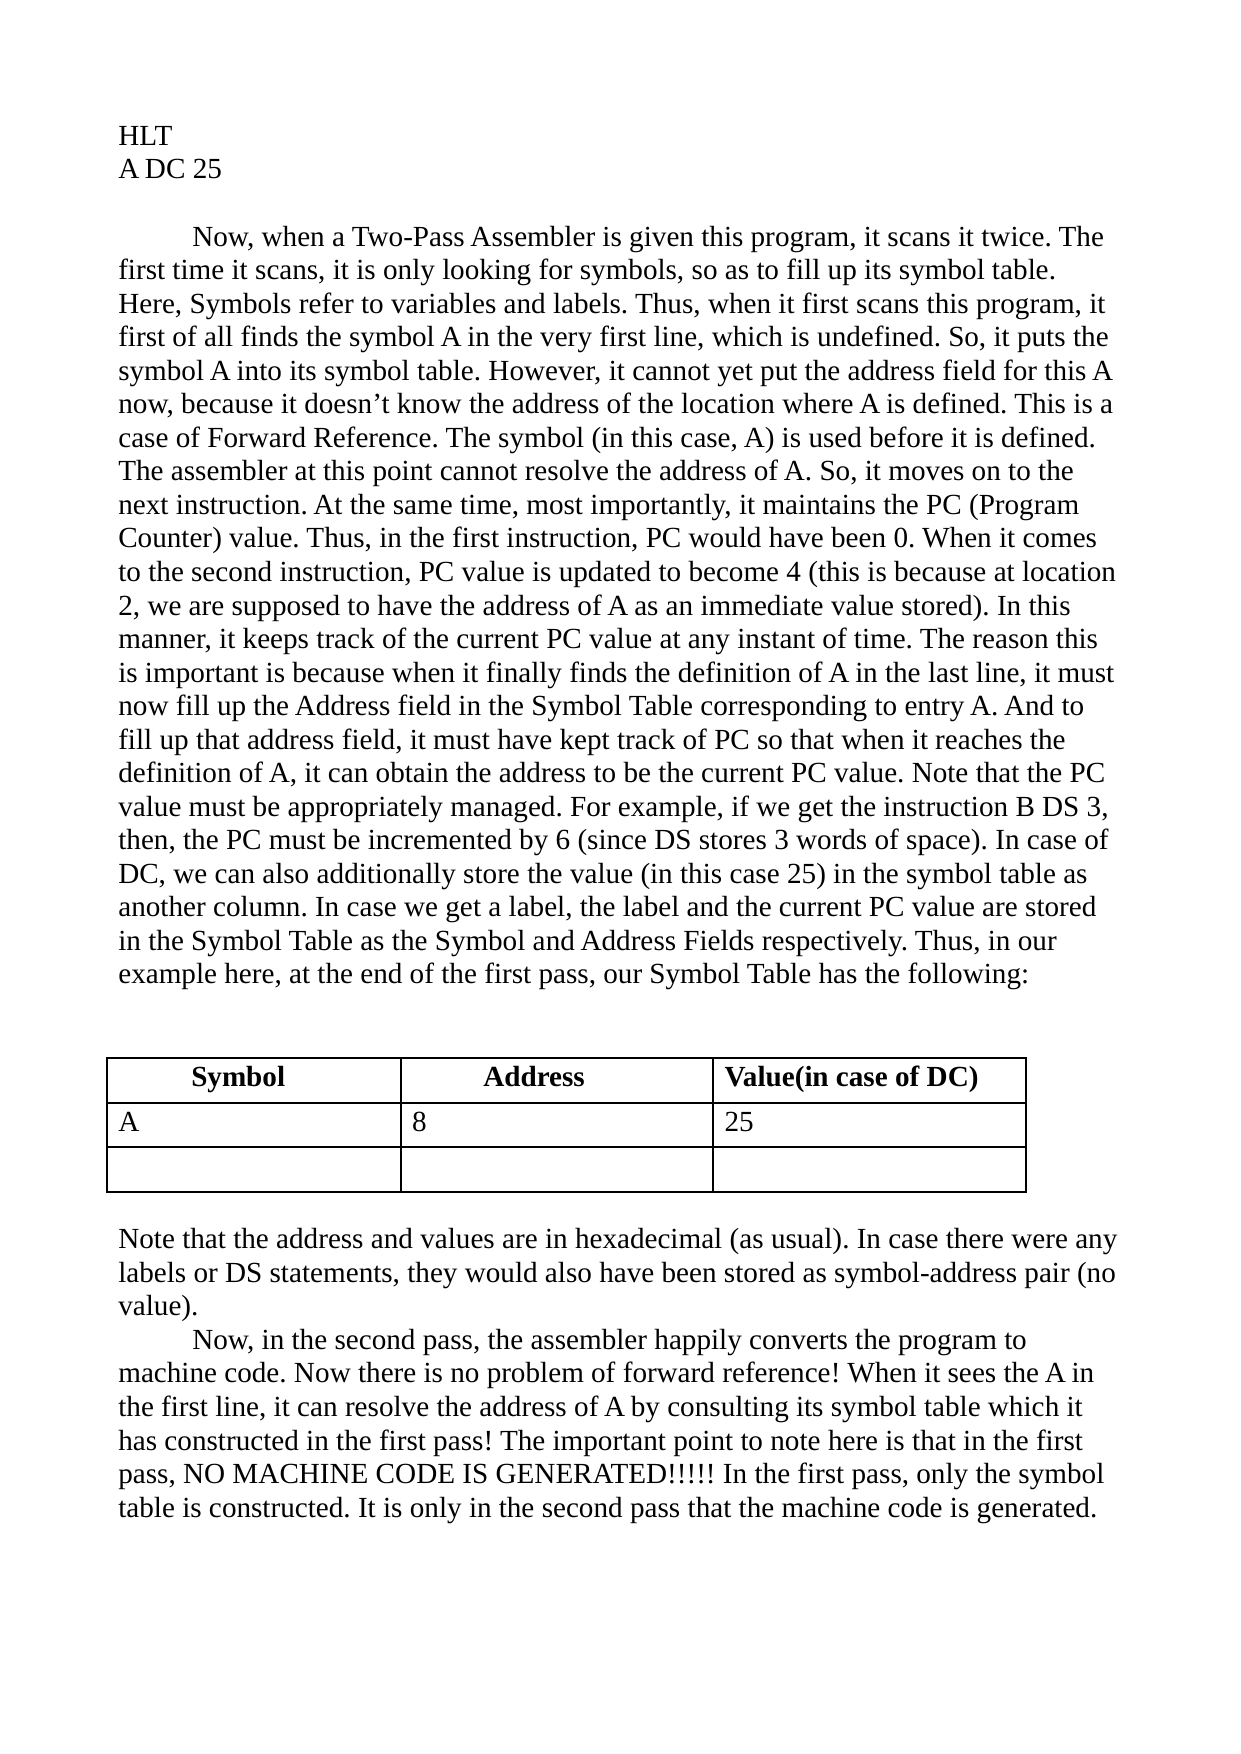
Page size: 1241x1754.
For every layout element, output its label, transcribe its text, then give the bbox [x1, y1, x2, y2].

text A DC 25 [118, 152, 1122, 185]
text Note that the address and values are in hexadecimal (as usual). In case there were any labels or DS statements, they would also have been stored as symbol-address pair (no value). [118, 1221, 1122, 1322]
table_header Value(in case of DC) [714, 1059, 1025, 1102]
table_cell [108, 1148, 400, 1191]
table_cell [402, 1148, 712, 1191]
table_cell 25 [714, 1104, 1025, 1146]
text Now, when a Two-Pass Assembler is given this program, it scans it twice. The first time it scans, it is only looking for symbols, so as to fill up its symbol table. Here, Symbols refer to variables and labels. Thus, when it first scans this program, it first of all finds the symbol A in the very first line, which is undefined. So, it puts the symbol A into its symbol table. However, it cannot yet put the address field for this A now, because it doesn’t know the address of the location where A is defined. This is a case of Forward Reference. The symbol (in this case, A) is used before it is defined. The assembler at this point cannot resolve the address of A. So, it moves on to the next instruction. At the same time, most importantly, it maintains the PC (Program Counter) value. Thus, in the first instruction, PC would have been 0. When it comes to the second instruction, PC value is updated to become 4 (this is because at location 2, we are supposed to have the address of A as an immediate value stored). In this manner, it keeps track of the current PC value at any instant of time. The reason this is important is because when it finally finds the definition of A in the last line, it must now fill up the Address field in the Symbol Table corresponding to entry A. And to fill up that address field, it must have kept track of PC so that when it reaches the definition of A, it can obtain the address to be the current PC value. Note that the PC value must be appropriately managed. For example, if we get the instruction B DS 3, then, the PC must be incremented by 6 (since DS stores 3 words of space). In case of DC, we can also additionally store the value (in this case 25) in the symbol table as another column. In case we get a label, the label and the current PC value are stored in the Symbol Table as the Symbol and Address Fields respectively. Thus, in our example here, at the end of the first pass, our Symbol Table has the following: [118, 219, 1122, 990]
table_cell 8 [402, 1104, 712, 1146]
table_header Symbol [108, 1059, 400, 1102]
text Now, in the second pass, the assembler happily converts the program to machine code. Now there is no problem of forward reference! When it sees the A in the first line, it can resolve the address of A by consulting its symbol table which it has constructed in the first pass! The important point to note here is that in the first pass, NO MACHINE CODE IS GENERATED!!!!! In the first pass, only the symbol table is constructed. It is only in the second pass that the machine code is generated. [118, 1322, 1122, 1523]
text HLT [118, 118, 1122, 152]
table_header Address [402, 1059, 712, 1102]
table_cell [714, 1148, 1025, 1191]
table_cell A [108, 1104, 400, 1146]
